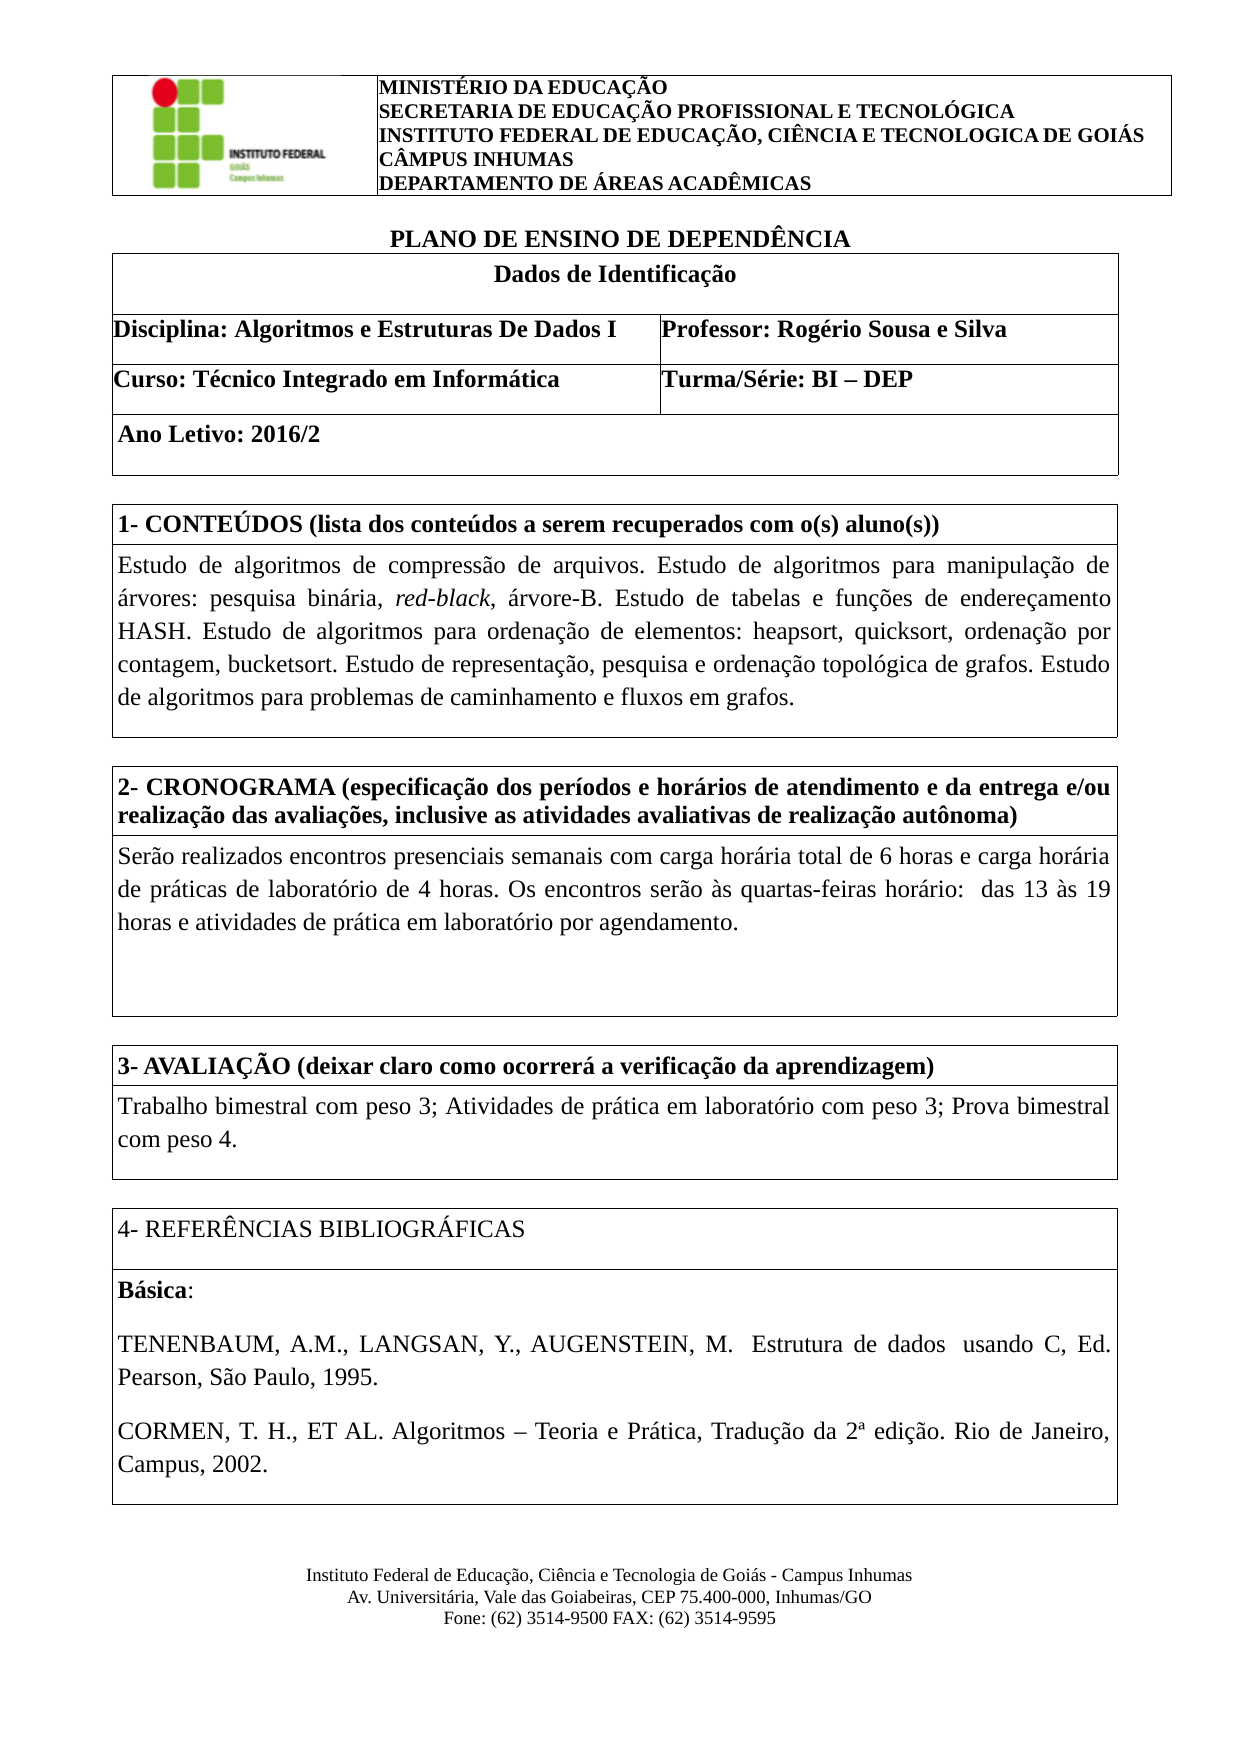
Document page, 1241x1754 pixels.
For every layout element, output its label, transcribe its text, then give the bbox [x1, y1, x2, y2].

table_cell Estudo de algoritmos de compressão de arquivos. Estudo de algoritmos para manipulação de árvores: pesquisa binária, red-black, árvore-B. Estudo de tabelas e funções de endereçamento HASH. Estudo de algoritmos para ordenação de elementos: heapsort, quicksort, ordenação por contagem, bucketsort. Estudo de representação, pesquisa e ordenação topológica de grafos. Estudo de algoritmos para problemas de caminhamento e fluxos em grafos. [113, 545, 1117, 737]
table_cell Professor: Rogério Sousa e Silva [661, 315, 1118, 364]
table_header 3- AVALIAÇÃO (deixar claro como ocorrerá a verificação da aprendizagem) [113, 1046, 1117, 1085]
table_cell Básica: TENENBAUM, A.M., LANGSAN, Y., AUGENSTEIN, M. Estrutura de dados usando C, Ed. Pearson, São Paulo, 1995. CORMEN, T. H., ET AL. Algoritmos – Teoria e Prática, Tradução da 2ª edição. Rio de Janeiro, Campus, 2002. [113, 1270, 1117, 1504]
table_header Dados de Identificação [113, 254, 1118, 314]
table_cell Ano Letivo: 2016/2 [113, 415, 1118, 475]
table_cell Serão realizados encontros presenciais semanais com carga horária total de 6 horas e carga horária de práticas de laboratório de 4 horas. Os encontros serão às quartas-feiras horário: das 13 às 19 horas e atividades de prática em laboratório por agendamento. [113, 836, 1117, 1016]
table_header 4- REFERÊNCIAS BIBLIOGRÁFICAS [113, 1209, 1117, 1269]
text PLANO DE ENSINO DE DEPENDÊNCIA [118, 224, 1122, 253]
table_header 2- CRONOGRAMA (especificação dos períodos e horários de atendimento e da entrega e/ou realização das avaliações, inclusive as atividades avaliativas de realização autônoma) [113, 767, 1117, 835]
picture [148, 75, 342, 193]
table_cell Turma/Série: BI – DEP [661, 365, 1118, 413]
table_cell Curso: Técnico Integrado em Informática [113, 365, 660, 413]
table_cell Trabalho bimestral com peso 3; Atividades de prática em laboratório com peso 3; Prova bimestral com peso 4. [113, 1086, 1117, 1179]
table_header 1- CONTEÚDOS (lista dos conteúdos a serem recuperados com o(s) aluno(s)) [113, 505, 1117, 544]
table_cell Disciplina: Algoritmos e Estruturas De Dados I [113, 315, 660, 364]
